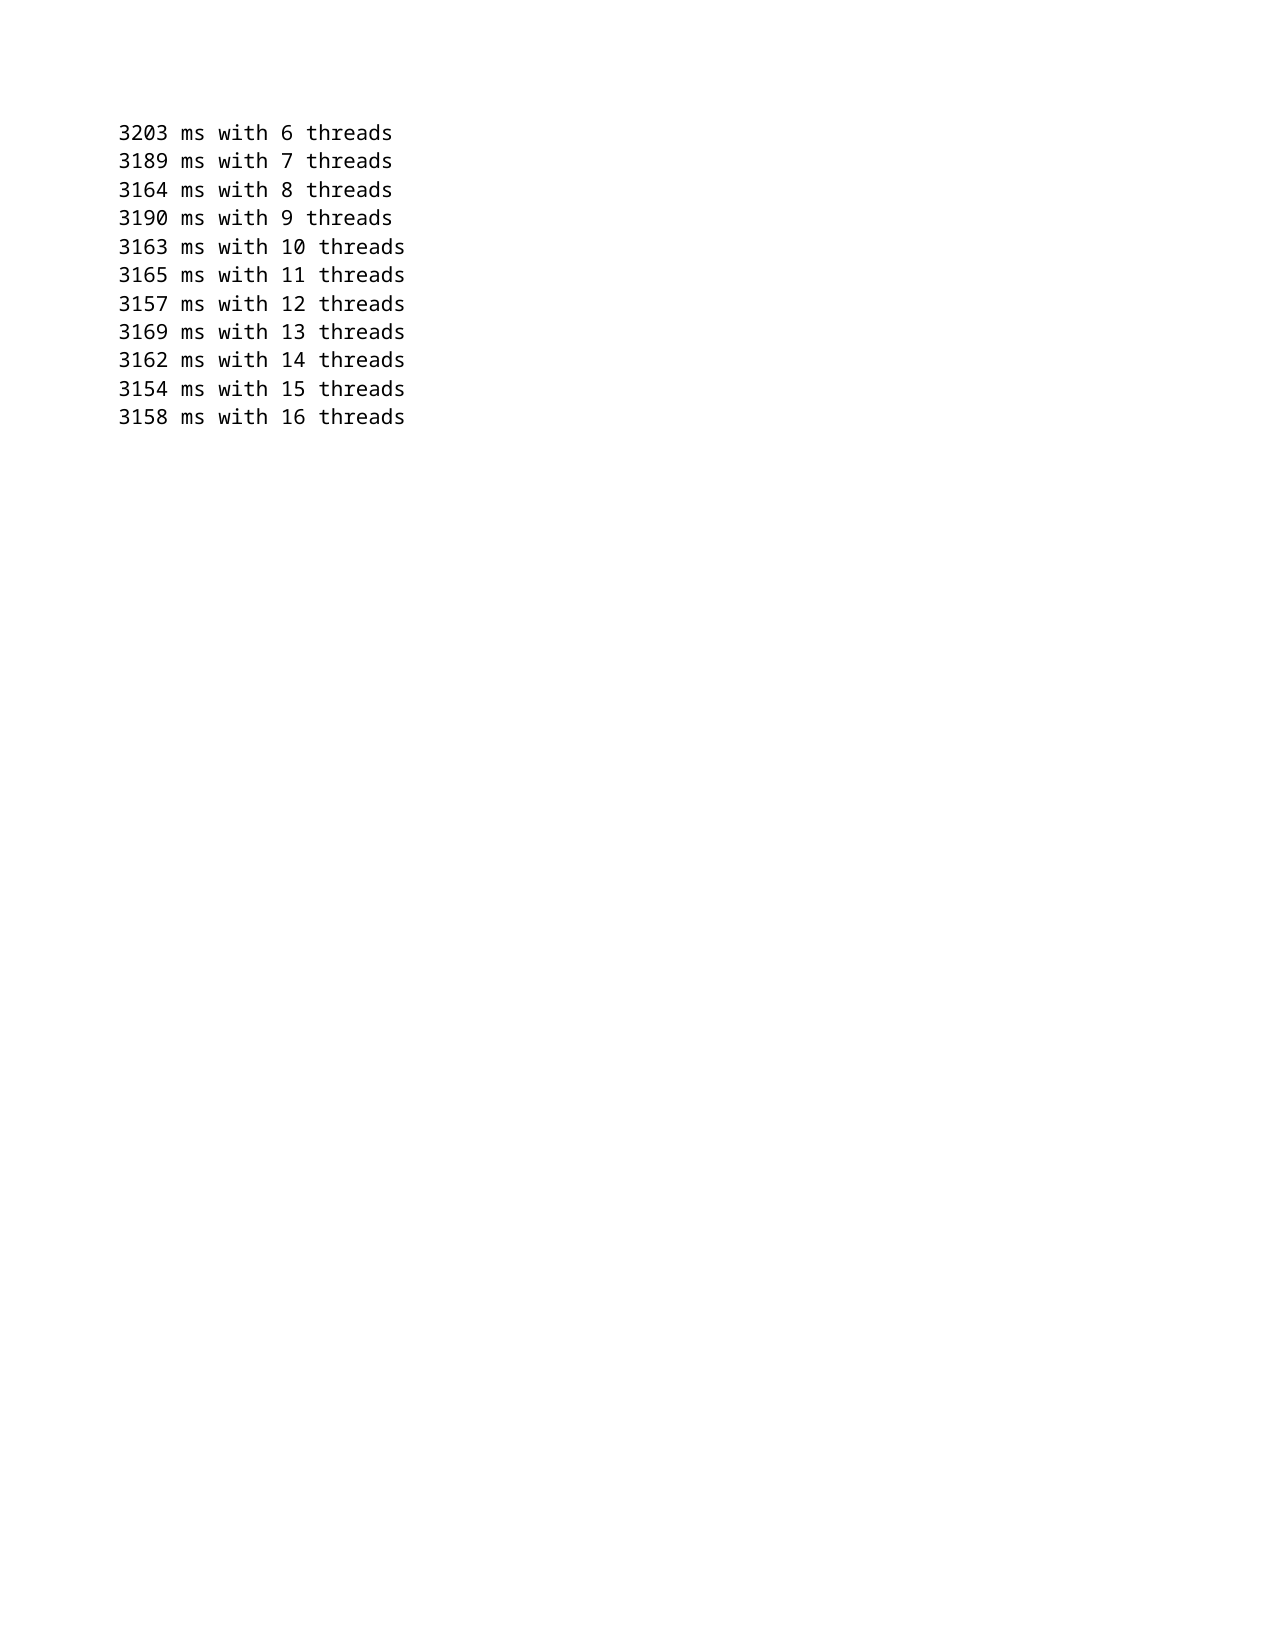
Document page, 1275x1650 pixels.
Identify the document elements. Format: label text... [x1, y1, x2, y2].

text 3203 ms with 6 threads 3189 ms with 7 threads 3164 ms with 8 threads 3190 ms with 9 threads 3163 ms with 10 threads 3165 ms with 11 threads 3157 ms with 12 threads 3169 ms with 13 threads 3162 ms with 14 threads 3154 ms with 15 threads 3158 ms with 16 threads [118, 118, 1157, 516]
